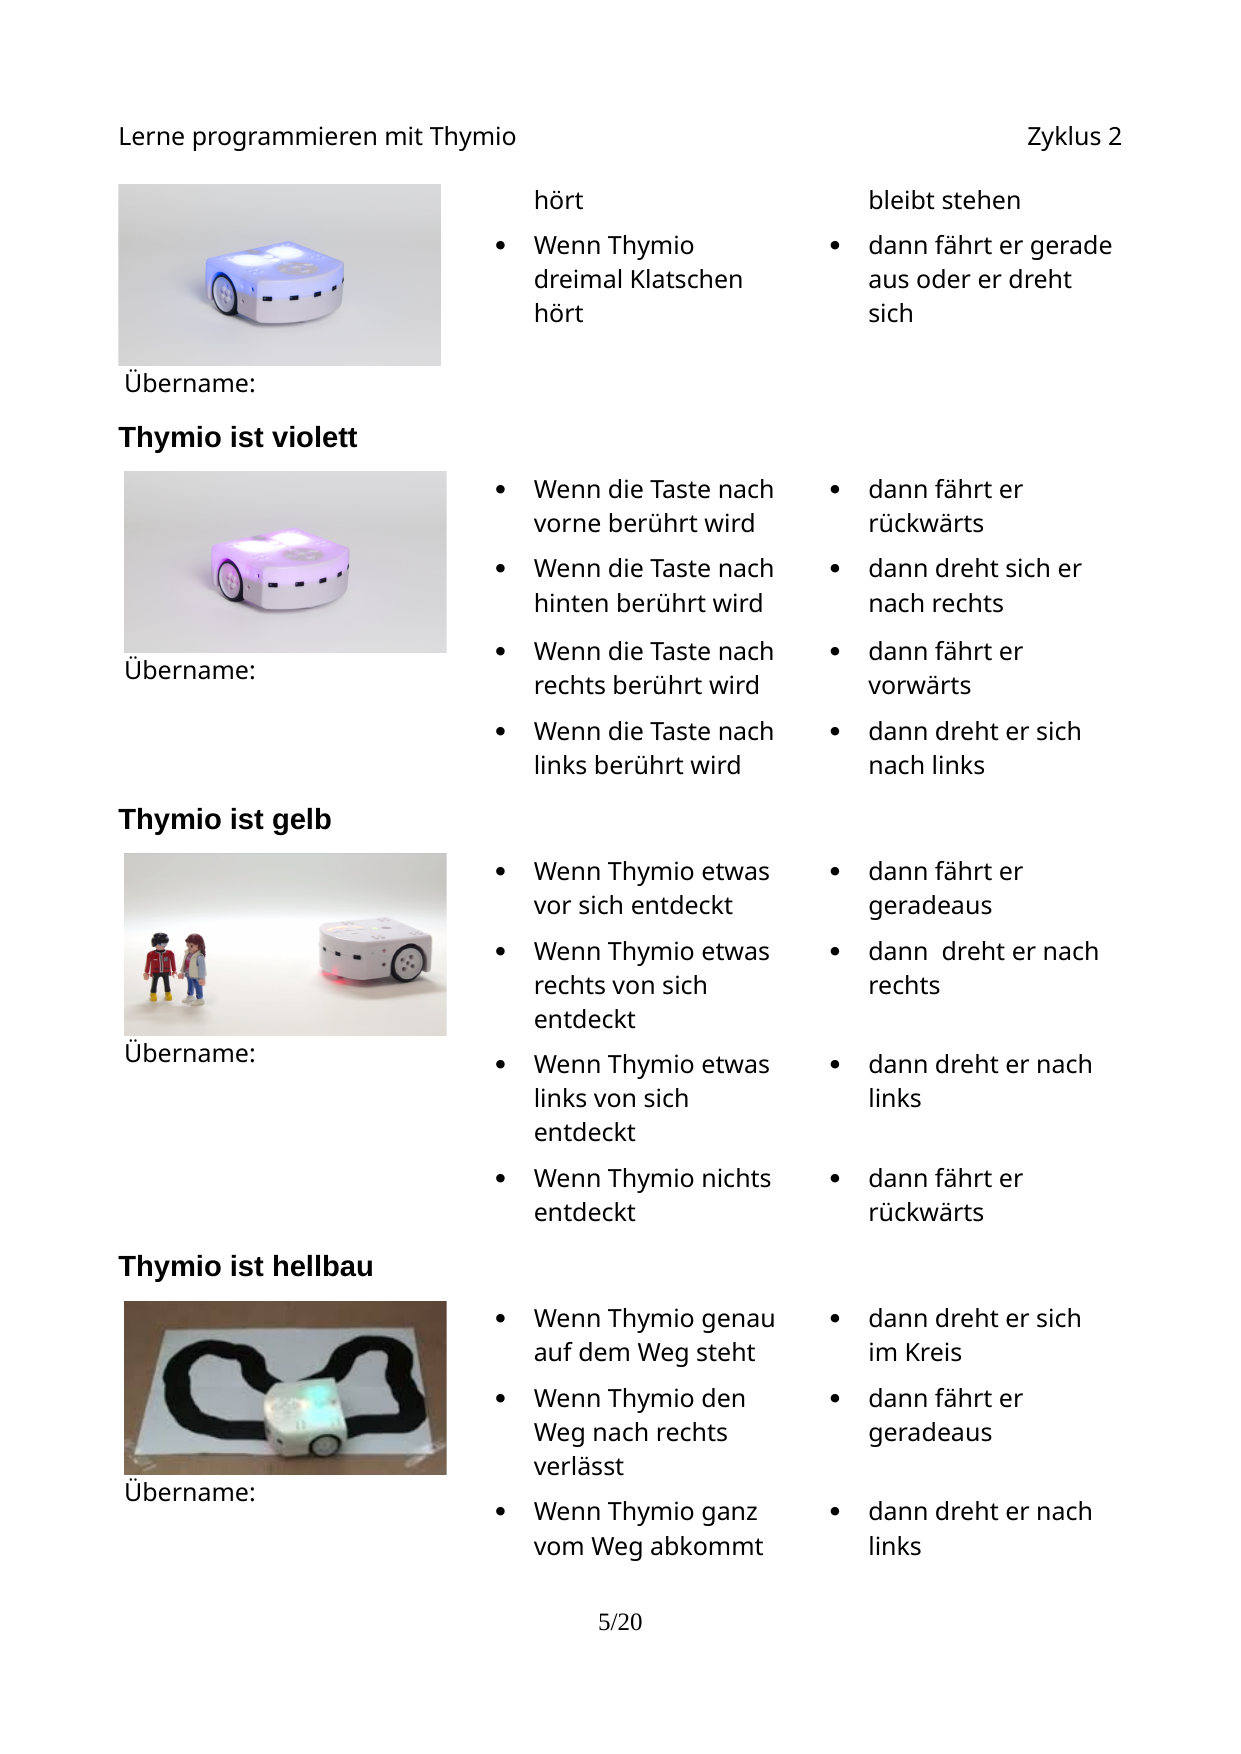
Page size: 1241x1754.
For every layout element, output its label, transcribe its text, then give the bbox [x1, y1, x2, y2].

table_header Übername: [118, 848, 453, 1234]
picture [124, 471, 447, 653]
table_cell dann dreht er nach rechts [788, 928, 1122, 1041]
table_header Wenn die Taste nach vorne berührt wird [453, 466, 787, 545]
table_cell dann fährt er geradeaus [788, 1375, 1122, 1488]
subtitle Thymio ist violett [118, 420, 1122, 453]
picture [118, 184, 441, 366]
subtitle Thymio ist gelb [118, 802, 1122, 836]
table_cell Wenn Thymio etwas links von sich entdeckt [453, 1041, 787, 1155]
table_cell dann dreht sich er nach rechts [788, 545, 1122, 628]
table_header Übername: [118, 177, 453, 405]
table_cell dann dreht er nach links [788, 1041, 1122, 1155]
table_header dann dreht er sich im Kreis [788, 1295, 1122, 1375]
table_cell Wenn die Taste nach rechts berührt wird [453, 628, 787, 708]
table_cell Wenn die Taste nach hinten berührt wird [453, 545, 787, 628]
table_cell Wenn Thymio dreimal Klatschen hört [453, 222, 787, 405]
table_cell bleibt stehen [788, 177, 1122, 222]
table_header Wenn Thymio etwas vor sich entdeckt [453, 848, 787, 928]
table_cell dann fährt er gerade aus oder er dreht sich [788, 222, 1122, 405]
table_cell Wenn Thymio nichts entdeckt [453, 1155, 787, 1234]
table_header Übername: [118, 1295, 453, 1568]
table_header dann fährt er geradeaus [788, 848, 1122, 928]
table_cell dann fährt er rückwärts [788, 1155, 1122, 1234]
table_header Übername: [118, 466, 453, 787]
table_cell Wenn die Taste nach links berührt wird [453, 708, 787, 787]
picture [124, 1301, 447, 1475]
table_cell dann dreht er sich nach links [788, 708, 1122, 787]
picture [124, 853, 447, 1036]
table_cell Wenn Thymio etwas rechts von sich entdeckt [453, 928, 787, 1041]
table_cell dann dreht er nach links [788, 1488, 1122, 1568]
table_header Wenn Thymio genau auf dem Weg steht [453, 1295, 787, 1375]
table_header dann fährt er rückwärts [788, 466, 1122, 545]
table_cell hört [453, 177, 787, 222]
table_cell Wenn Thymio ganz vom Weg abkommt [453, 1488, 787, 1568]
subtitle Thymio ist hellbau [118, 1249, 1122, 1283]
table_cell Wenn Thymio den Weg nach rechts verlässt [453, 1375, 787, 1488]
table_cell dann fährt er vorwärts [788, 628, 1122, 708]
